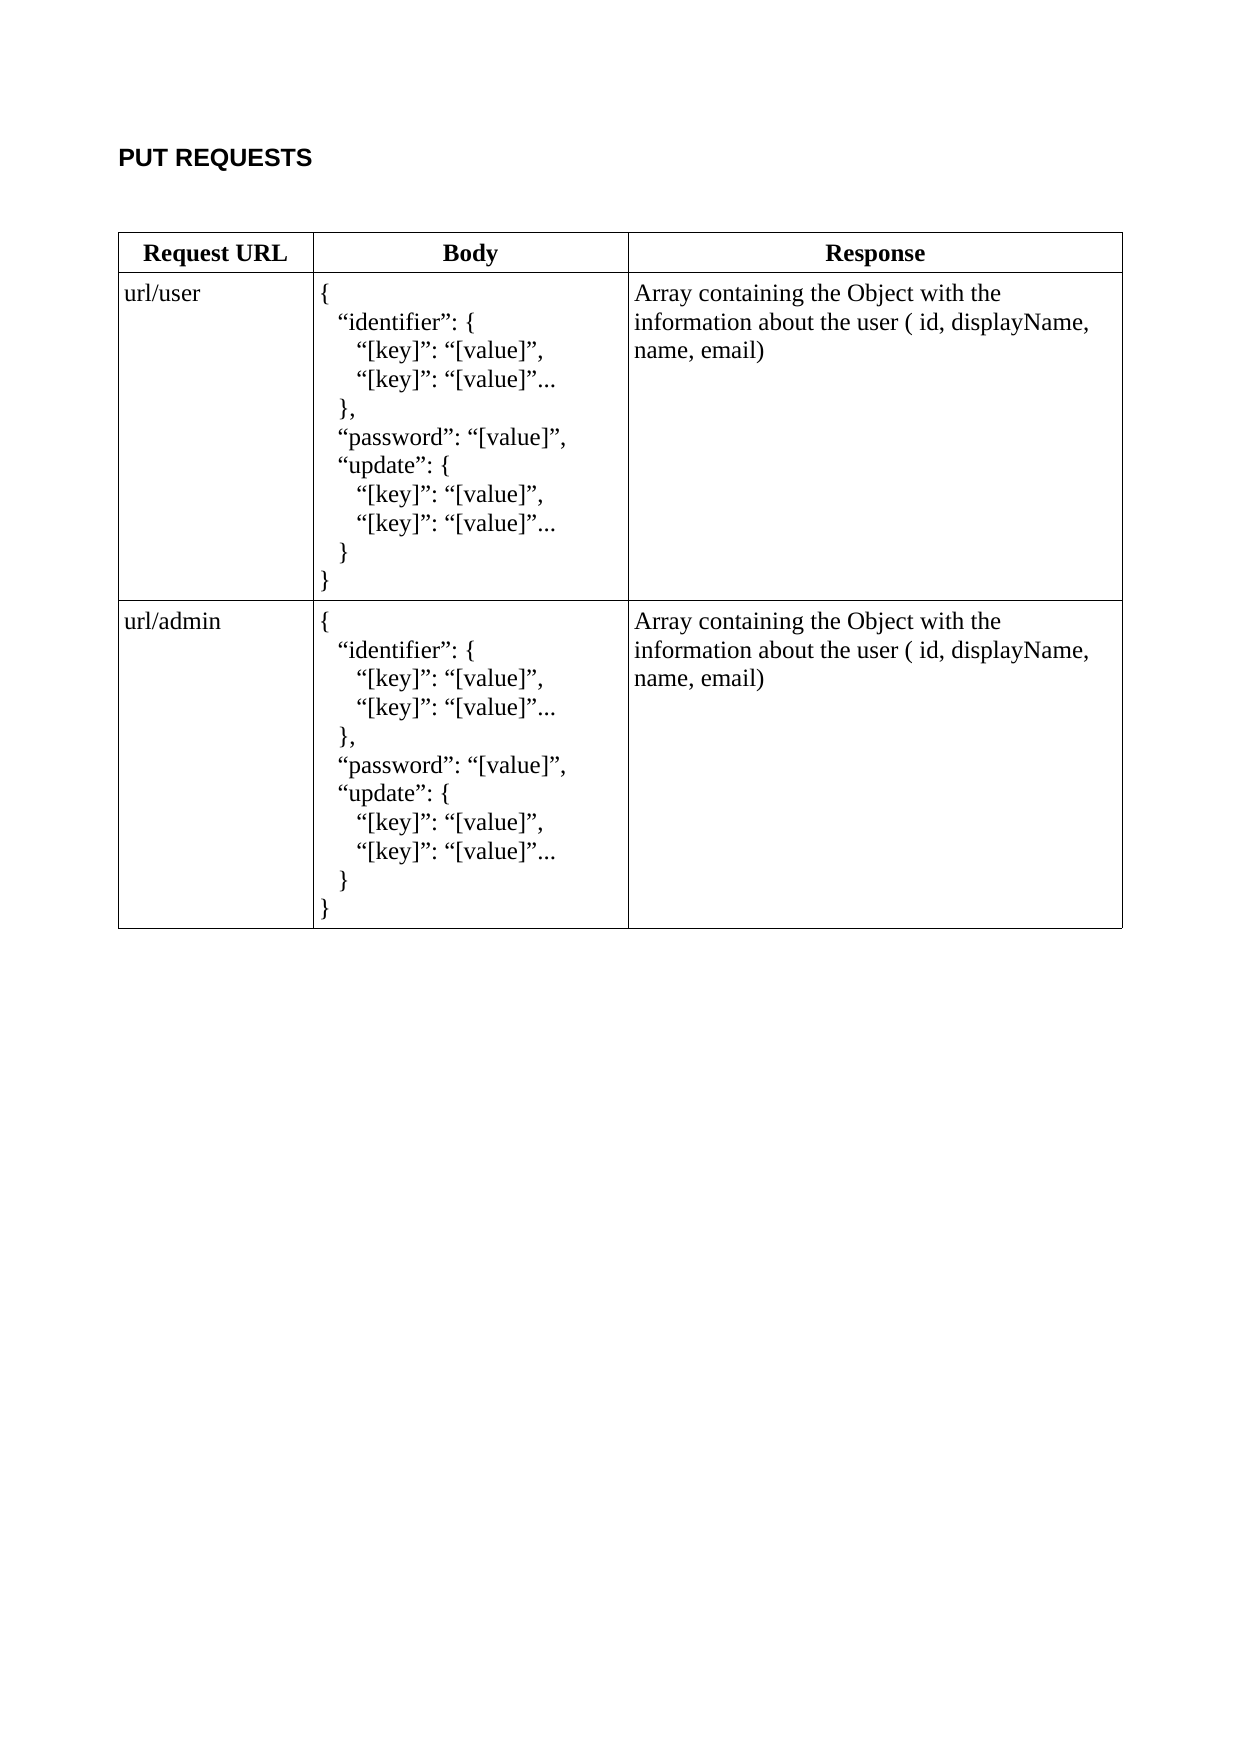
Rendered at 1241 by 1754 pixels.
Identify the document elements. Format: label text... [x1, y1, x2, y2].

table_header Response [629, 233, 1122, 272]
table_cell url/user [119, 273, 313, 600]
subtitle PUT REQUESTS [118, 143, 1122, 172]
table_cell Array containing the Object with the information about the user ( id, displayName, name, email) [629, 601, 1122, 928]
table_cell url/admin [119, 601, 313, 928]
table_cell Array containing the Object with the information about the user ( id, displayName, name, email) [629, 273, 1122, 600]
table_header Request URL [119, 233, 313, 272]
table_header Body [314, 233, 628, 272]
table_cell { “identifier”: { “[key]”: “[value]”, “[key]”: “[value]”... }, “password”: “[value]”, “update”: { “[key]”: “[value]”, “[key]”: “[value]”... } } [314, 273, 628, 600]
table_cell { “identifier”: { “[key]”: “[value]”, “[key]”: “[value]”... }, “password”: “[value]”, “update”: { “[key]”: “[value]”, “[key]”: “[value]”... } } [314, 601, 628, 928]
